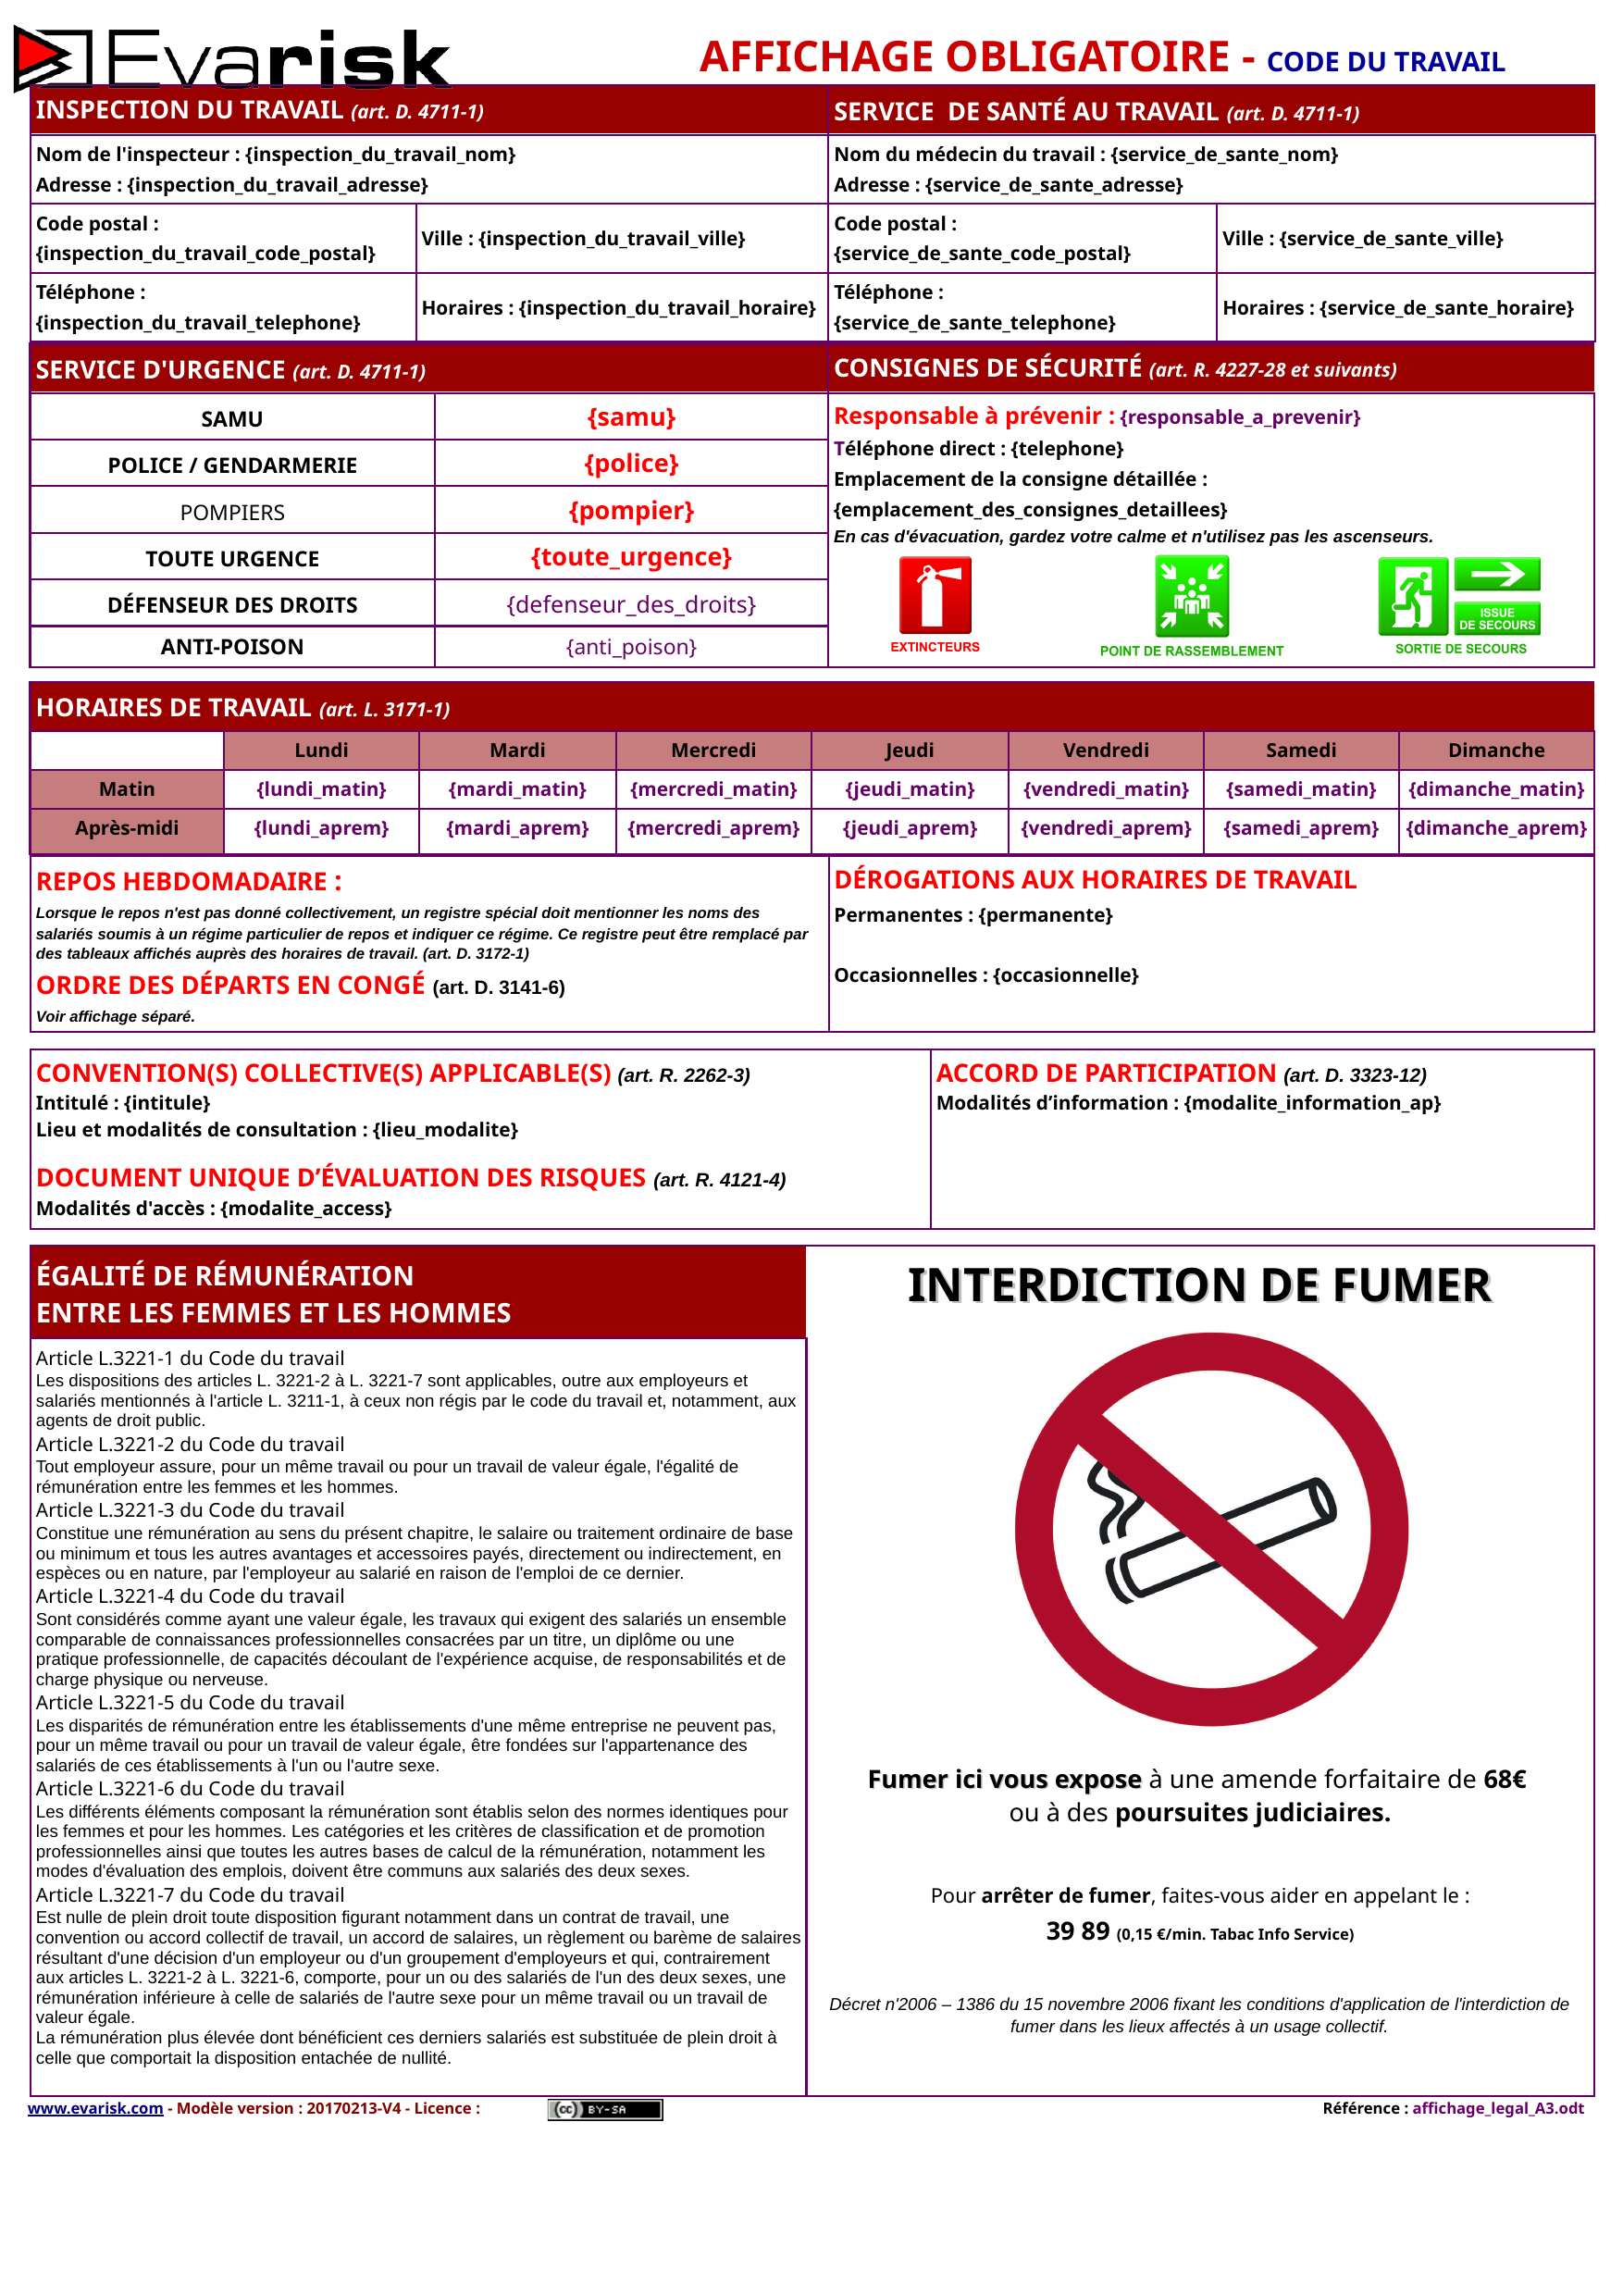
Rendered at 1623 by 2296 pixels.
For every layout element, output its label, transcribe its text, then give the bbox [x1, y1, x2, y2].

picture [9, 16, 460, 100]
table_cell Horaires : {inspection_du_travail_horaire} [417, 274, 827, 341]
table_cell POLICE / GENDARMERIE [31, 441, 434, 485]
table_cell Ville : {service_de_sante_ville} [1218, 205, 1594, 272]
table_header REPOS HEBDOMADAIRE : Lorsque le repos n'est pas donné collectivement, un registre spécial doit mentionner les noms des salariés soumis à un régime particulier de repos et indiquer ce régime. Ce registre peut être remplacé par des tableaux affichés auprès des horaires de travail. (art. D. 3172-1) ORDRE DES DÉPARTS EN CONGÉ (art. D. 3141-6) Voir affichage séparé. [31, 857, 828, 1031]
table_cell Matin [31, 771, 223, 808]
table_cell Mercredi [617, 732, 811, 769]
table_cell {toute_urgence} [436, 534, 827, 578]
table_header HORAIRES DE TRAVAIL (art. L. 3171-1) [31, 683, 1594, 730]
table_cell {police} [436, 441, 827, 485]
table_header DÉROGATIONS AUX HORAIRES DE TRAVAIL Permanentes : {permanente} Occasionnelles : {occasionnelle} [830, 857, 1593, 1031]
table_cell {dimanche_matin} [1400, 771, 1593, 808]
picture [1098, 550, 1286, 661]
table_cell Lundi [225, 732, 418, 769]
table_cell Horaires : {service_de_sante_horaire} [1218, 274, 1594, 341]
table_cell Jeudi [812, 732, 1008, 769]
table_cell POMPIERS [31, 487, 434, 532]
table_cell DÉFENSEUR DES DROITS [31, 580, 434, 625]
table_header INSPECTION DU TRAVAIL (art. D. 4711-1) [31, 86, 827, 133]
table_cell Article L.3221-1 du Code du travail Les dispositions des articles L. 3221-2 à L. 3221-7 sont applicables, outre aux employeurs et salariés mentionnés à l'article L. 3211-1, à ceux non régis par le code du travail et, notamment, aux agents de droit public. Article L.3221-2 du Code du travail Tout employeur assure, pour un même travail ou pour un travail de valeur égale, l'égalité de rémunération entre les femmes et les hommes. Article L.3221-3 du Code du travail Constitue une rémunération au sens du présent chapitre, le salaire ou traitement ordinaire de base ou minimum et tous les autres avantages et accessoires payés, directement ou indirectement, en espèces ou en nature, par l'employeur au salarié en raison de l'emploi de ce dernier. Article L.3221-4 du Code du travail Sont considérés comme ayant une valeur égale, les travaux qui exigent des salariés un ensemble comparable de connaissances professionnelles consacrées par un titre, un diplôme ou une pratique professionnelle, de capacités découlant de l'expérience acquise, de responsabilités et de charge physique ou nerveuse. Article L.3221-5 du Code du travail Les disparités de rémunération entre les établissements d'une même entreprise ne peuvent pas, pour un même travail ou pour un travail de valeur égale, être fondées sur l'appartenance des salariés de ces établissements à l'un ou l'autre sexe. Article L.3221-6 du Code du travail Les différents éléments composant la rémunération sont établis selon des normes identiques pour les femmes et pour les hommes. Les catégories et les critères de classification et de promotion professionnelles ainsi que toutes les autres bases de calcul de la rémunération, notamment les modes d'évaluation des emplois, doivent être communs aux salariés des deux sexes. Article L.3221-7 du Code du travail Est nulle de plein droit toute disposition figurant notamment dans un contrat de travail, une convention ou accord collectif de travail, un accord de salaires, un règlement ou barème de salaires résultant d'une décision d'un employeur ou d'un groupement d'employeurs et qui, contrairement aux articles L. 3221-2 à L. 3221-6, comporte, pour un ou des salariés de l'un des deux sexes, une rémunération inférieure à celle de salariés de l'autre sexe pour un même travail ou un travail de valeur égale. La rémunération plus élevée dont bénéficient ces derniers salariés est substituée de plein droit à celle que comportait la disposition entachée de nullité. [31, 1339, 805, 2095]
table_cell Mardi [420, 732, 615, 769]
table_cell {jeudi_matin} [812, 771, 1008, 808]
table_cell [31, 732, 223, 769]
table_cell Code postal : {service_de_sante_code_postal} [829, 205, 1216, 272]
table_cell {mercredi_matin} [617, 771, 811, 808]
table_header CONVENTION(S) COLLECTIVE(S) APPLICABLE(S) (art. R. 2262-3) Intitulé : {intitule} Lieu et modalités de consultation : {lieu_modalite} DOCUMENT UNIQUE D’ÉVALUATION DES RISQUES (art. R. 4121-4) Modalités d'accès : {modalite_access} [31, 1050, 930, 1228]
text AFFICHAGE OBLIGATOIRE - CODE DU TRAVAIL [460, 27, 1623, 84]
table_cell {samedi_matin} [1205, 771, 1398, 808]
table_cell Responsable à prévenir : {responsable_a_prevenir} Téléphone direct : {telephone} Emplacement de la consigne détaillée : {emplacement_des_consignes_detaillees} En cas d'évacuation, gardez votre calme et n'utilisez pas les ascenseurs. [829, 394, 1593, 666]
table_header ÉGALITÉ DE RÉMUNÉRATION ENTRE LES FEMMES ET LES HOMMES [31, 1247, 806, 1337]
picture [883, 552, 987, 656]
table_cell SAMU [31, 394, 434, 439]
table_cell Vendredi [1010, 732, 1203, 769]
picture [31, 86, 460, 100]
table_cell {jeudi_aprem} [812, 810, 1008, 853]
table_header ACCORD DE PARTICIPATION (art. D. 3323-12) Modalités d’information : {modalite_information_ap} [932, 1050, 1593, 1228]
table_cell {pompier} [436, 487, 827, 532]
table_cell Nom de l'inspecteur : {inspection_du_travail_nom} Adresse : {inspection_du_travail_adresse} [31, 136, 827, 203]
table_cell Nom du médecin du travail : {service_de_sante_nom} Adresse : {service_de_sante_adresse} [829, 136, 1594, 203]
table_cell Après-midi [31, 810, 223, 853]
picture [1372, 552, 1551, 658]
table_cell Samedi [1205, 732, 1398, 769]
table_cell {mardi_aprem} [420, 810, 615, 853]
picture [1010, 1328, 1413, 1730]
table_cell {dimanche_aprem} [1400, 810, 1593, 853]
text www.evarisk.com - Modèle version : 20170213-V4 - Licence : Référence : affichage_legal_A3.odt [27, 2097, 1623, 2118]
table_header CONSIGNES DE SÉCURITÉ (art. R. 4227-28 et suivants) [829, 345, 1594, 391]
table_cell {vendredi_aprem} [1010, 810, 1203, 853]
table_cell TOUTE URGENCE [31, 534, 434, 578]
table_cell {lundi_matin} [225, 771, 418, 808]
table_cell Téléphone : {inspection_du_travail_telephone} [31, 274, 415, 341]
table_cell {lundi_aprem} [225, 810, 418, 853]
table_cell Code postal : {inspection_du_travail_code_postal} [31, 205, 415, 272]
picture [547, 2099, 663, 2121]
table_cell {anti_poison} [436, 627, 827, 666]
table_cell Ville : {inspection_du_travail_ville} [417, 205, 827, 272]
table_cell Téléphone : {service_de_sante_telephone} [829, 274, 1216, 341]
table_cell {samu} [436, 394, 827, 439]
table_header SERVICE DE SANTÉ AU TRAVAIL (art. D. 4711-1) [829, 86, 1595, 133]
table_cell {vendredi_matin} [1010, 771, 1203, 808]
table_cell {mercredi_aprem} [617, 810, 811, 853]
table_header SERVICE D'URGENCE (art. D. 4711-1) [31, 345, 827, 391]
table_cell {samedi_aprem} [1205, 810, 1398, 853]
table_cell {defenseur_des_droits} [436, 580, 827, 625]
table_header INTERDICTION DE FUMER Fumer ici vous expose à une amende forfaitaire de 68€ ou à des poursuites judiciaires. Pour arrêter de fumer, faites-vous aider en appelant le : 39 89 (0,15 €/min. Tabac Info Service) Décret n'2006 – 1386 du 15 novembre 2006 fixant les conditions d'application de l'interdiction de fumer dans les lieux affectés à un usage collectif. [806, 1247, 1593, 2095]
table_cell {mardi_matin} [420, 771, 615, 808]
table_cell Dimanche [1400, 732, 1593, 769]
table_cell ANTI-POISON [31, 627, 434, 666]
